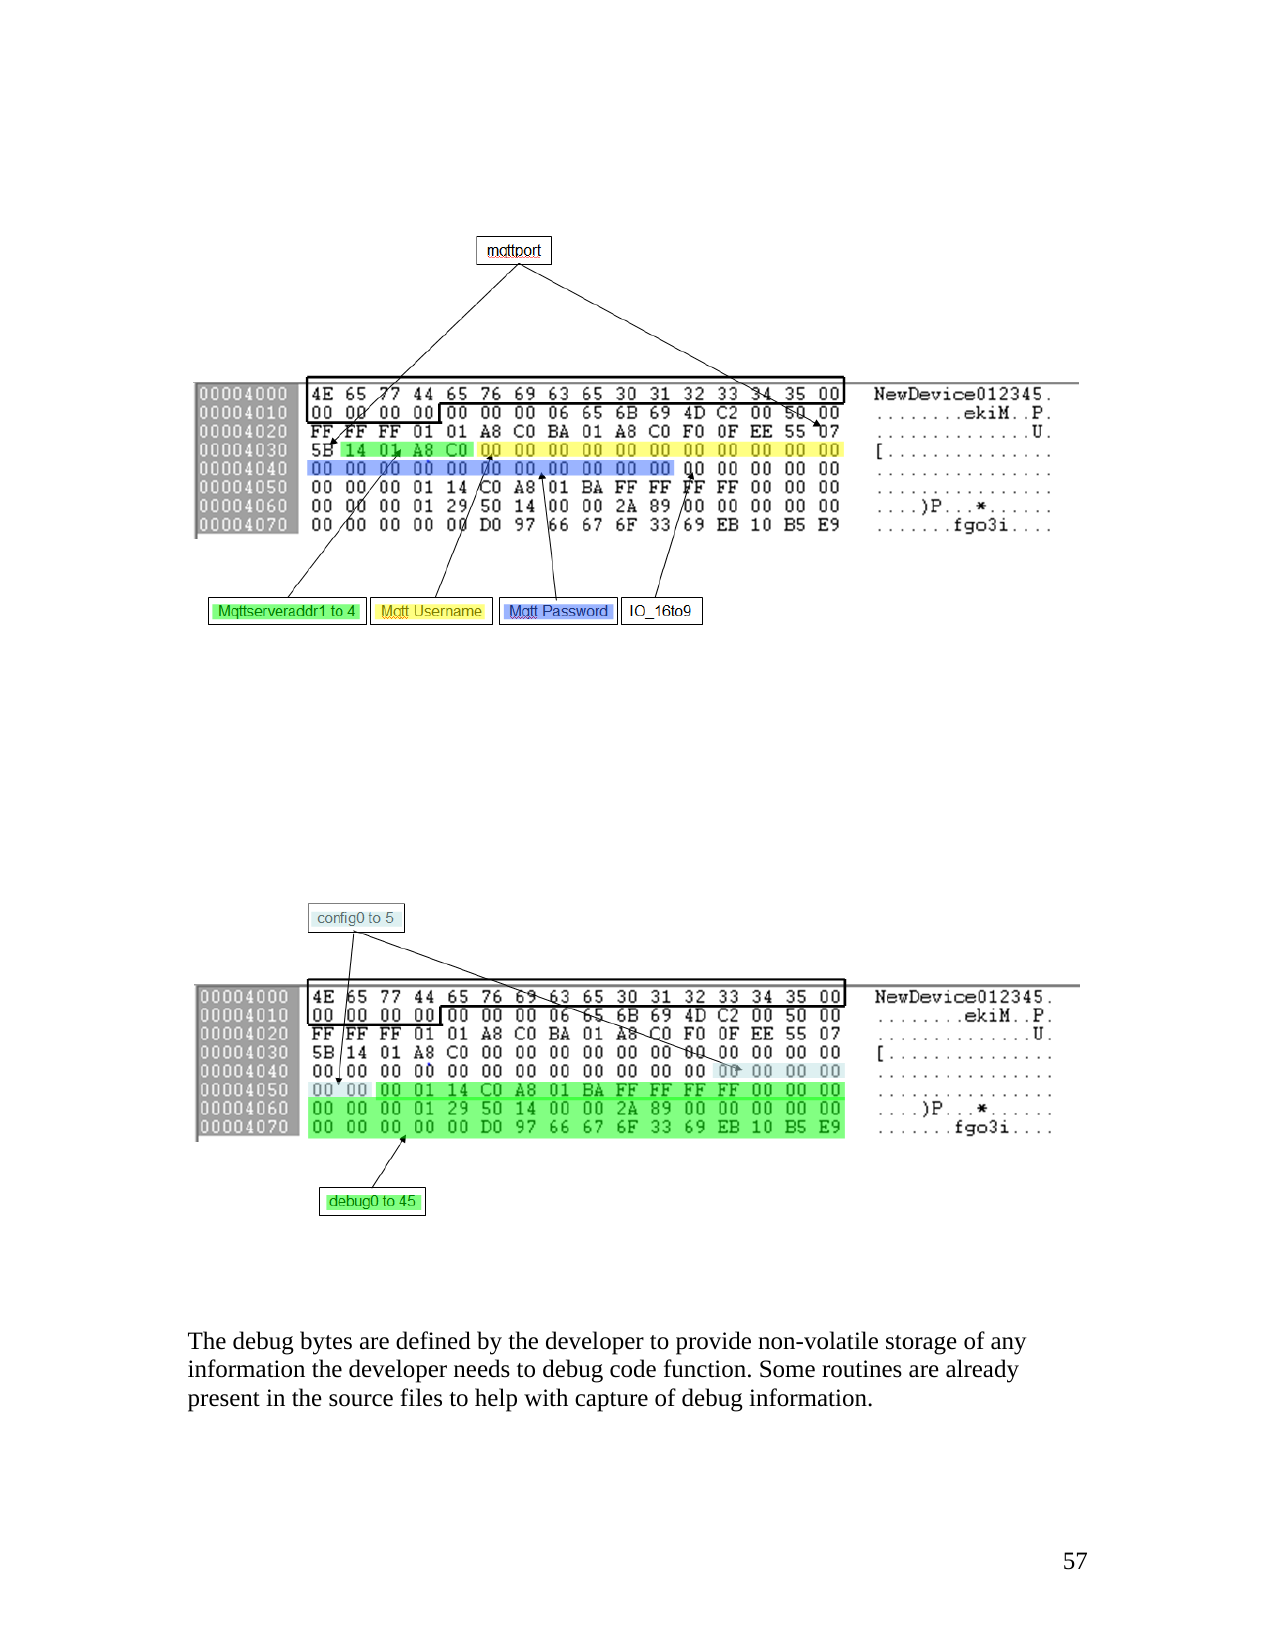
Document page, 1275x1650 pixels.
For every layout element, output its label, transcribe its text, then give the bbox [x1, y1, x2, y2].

text The debug bytes are defined by the developer to provide non-volatile storage of any information the developer needs to debug code function. Some routines are already present in the source files to help with capture of debug information. [187, 1326, 1087, 1412]
picture [187, 149, 1086, 724]
picture [187, 752, 1086, 1326]
